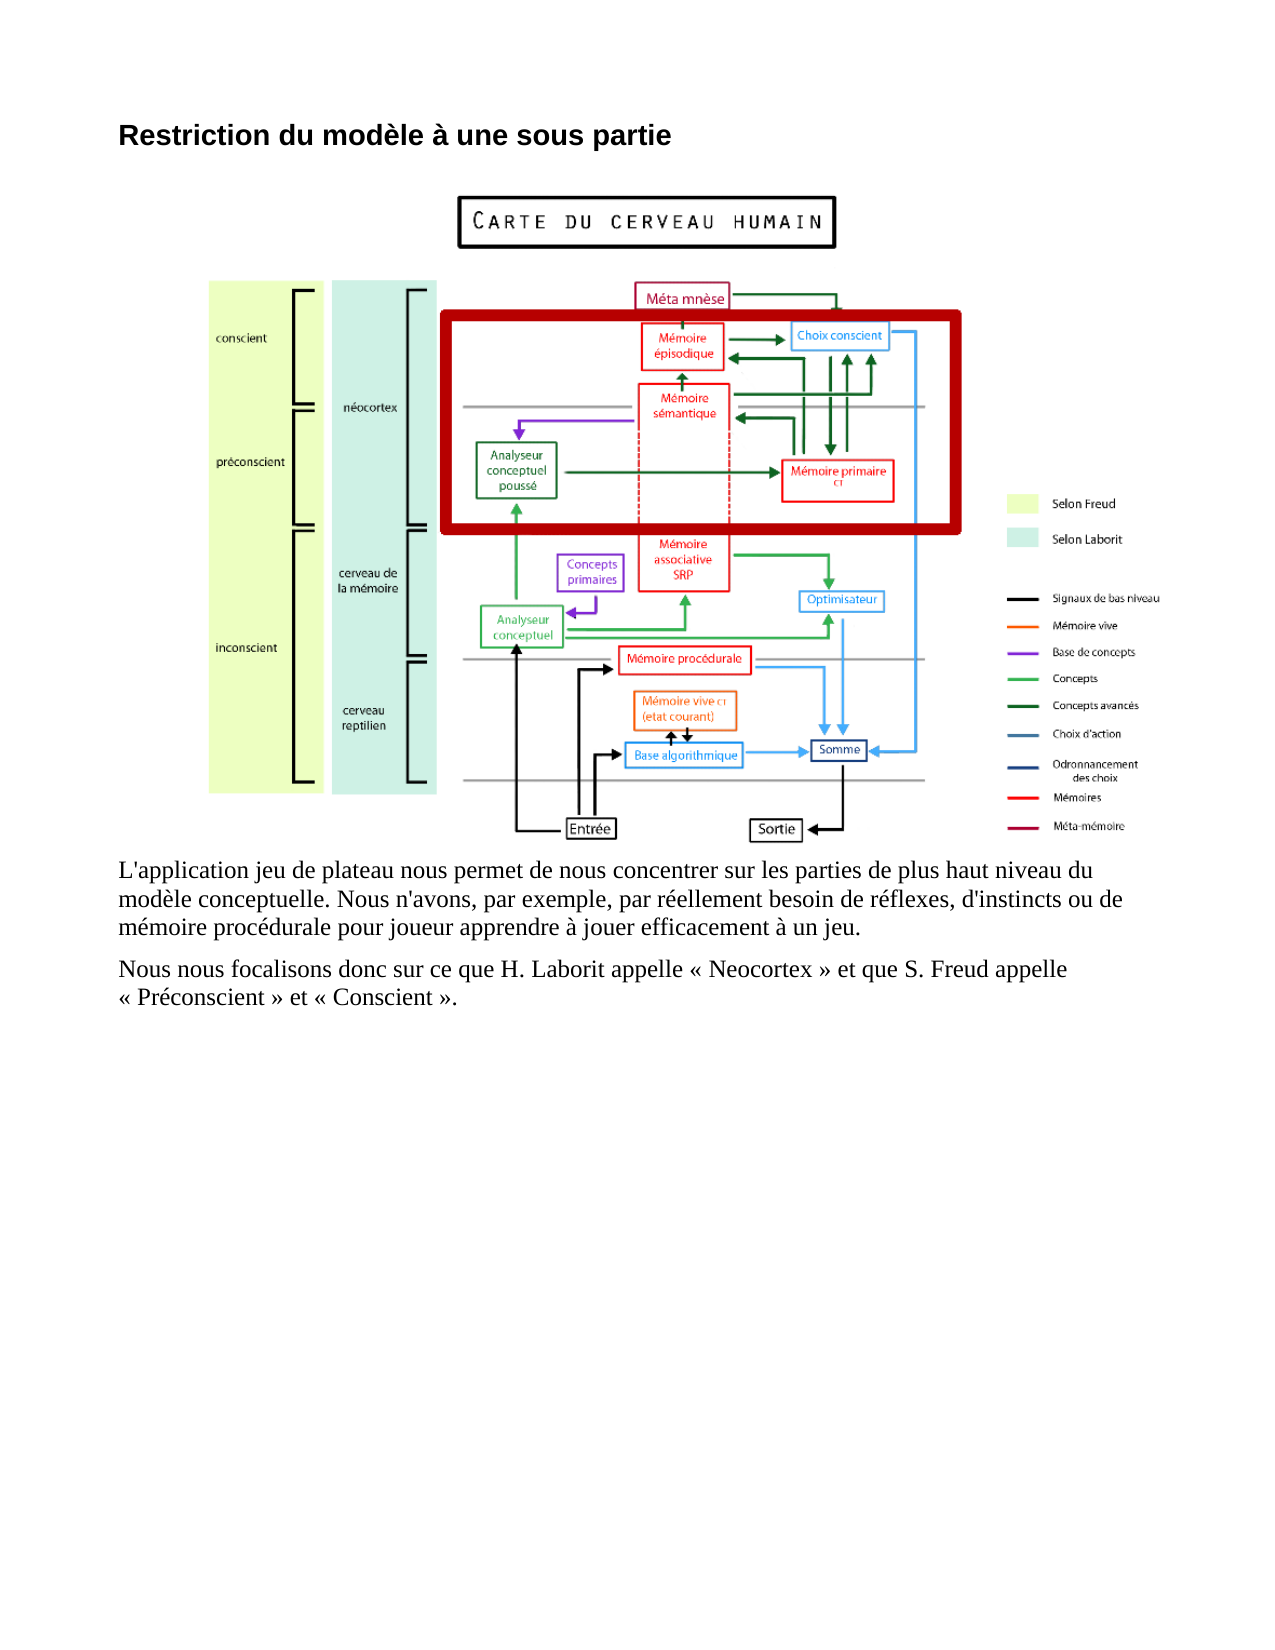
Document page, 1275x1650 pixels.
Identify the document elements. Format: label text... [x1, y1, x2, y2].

text L'application jeu de plateau nous permet de nous concentrer sur les parties de plus haut niveau du modèle conceptuelle. Nous n'avons, par exemple, par réellement besoin de réflexes, d'instincts ou de mémoire procédurale pour joueur apprendre à jouer efficacement à un jeu. [118, 164, 1157, 941]
subtitle Restriction du modèle à une sous partie [118, 118, 1157, 152]
text Nous nous focalisons donc sur ce que H. Laborit appelle « Neocortex » et que S. Freud appelle « Préconscient » et « Conscient ». [118, 954, 1157, 1011]
picture [143, 183, 1182, 855]
